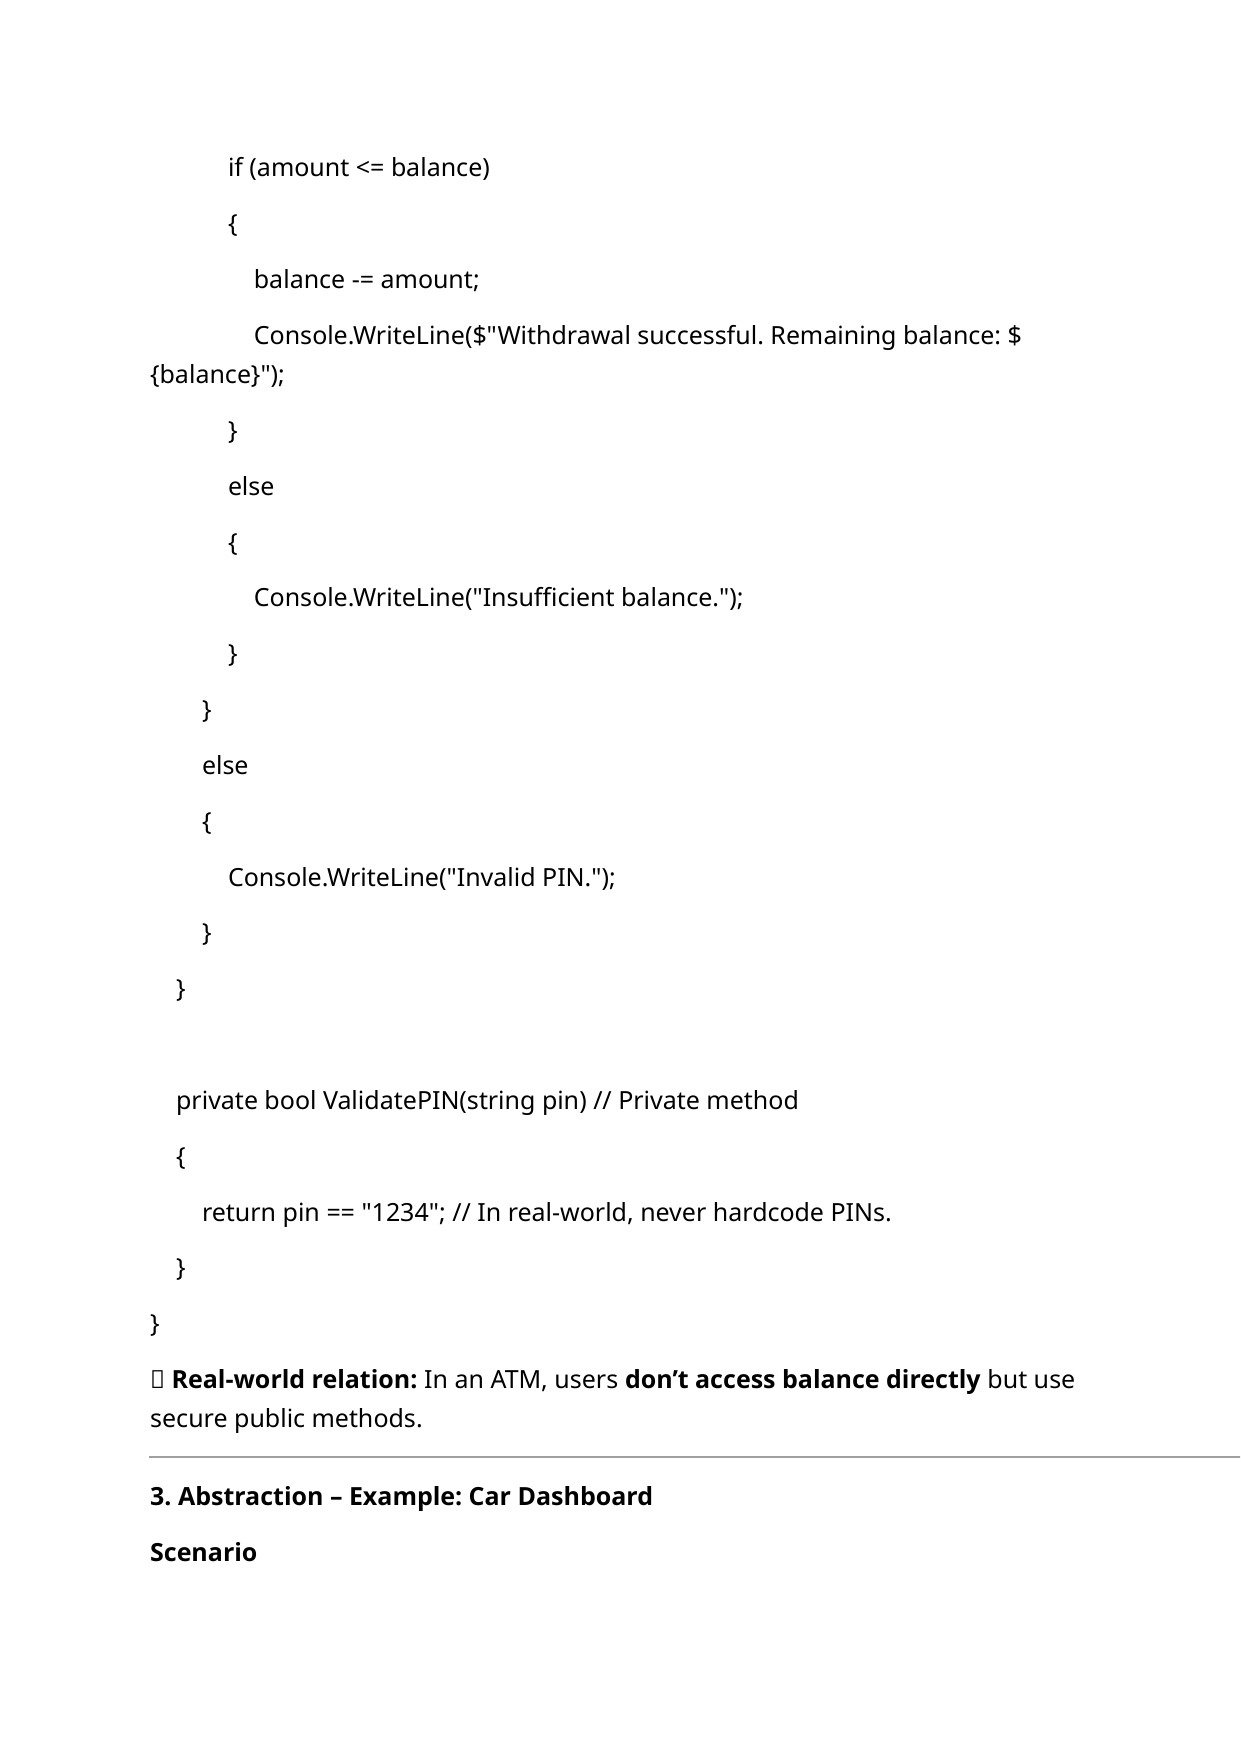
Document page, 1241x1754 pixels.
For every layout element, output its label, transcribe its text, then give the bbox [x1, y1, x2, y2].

text Scenario [150, 1534, 1090, 1569]
text else [150, 468, 1090, 502]
text } [150, 971, 1090, 1005]
text { [150, 206, 1090, 240]
text { [150, 1138, 1090, 1172]
text } [150, 915, 1090, 949]
text } [150, 636, 1090, 670]
text Console.WriteLine("Insufficient balance."); [150, 580, 1090, 614]
text 📌 Real-world relation: In an ATM, users don’t access balance directly but use secure public methods. [150, 1362, 1090, 1435]
text } [150, 692, 1090, 726]
text { [150, 803, 1090, 837]
text balance -= amount; [150, 262, 1090, 296]
text else [150, 747, 1090, 782]
text private bool ValidatePIN(string pin) // Private method [150, 1082, 1090, 1117]
text } [150, 412, 1090, 447]
text return pin == "1234"; // In real-world, never hardcode PINs. [150, 1194, 1090, 1228]
text if (amount <= balance) [150, 150, 1090, 184]
text { [150, 524, 1090, 558]
text Console.WriteLine("Invalid PIN."); [150, 859, 1090, 893]
text 3. Abstraction – Example: Car Dashboard [150, 1479, 1090, 1513]
text } [150, 1306, 1090, 1340]
text } [150, 1250, 1090, 1284]
text Console.WriteLine($"Withdrawal successful. Remaining balance: ${balance}"); [150, 317, 1090, 391]
